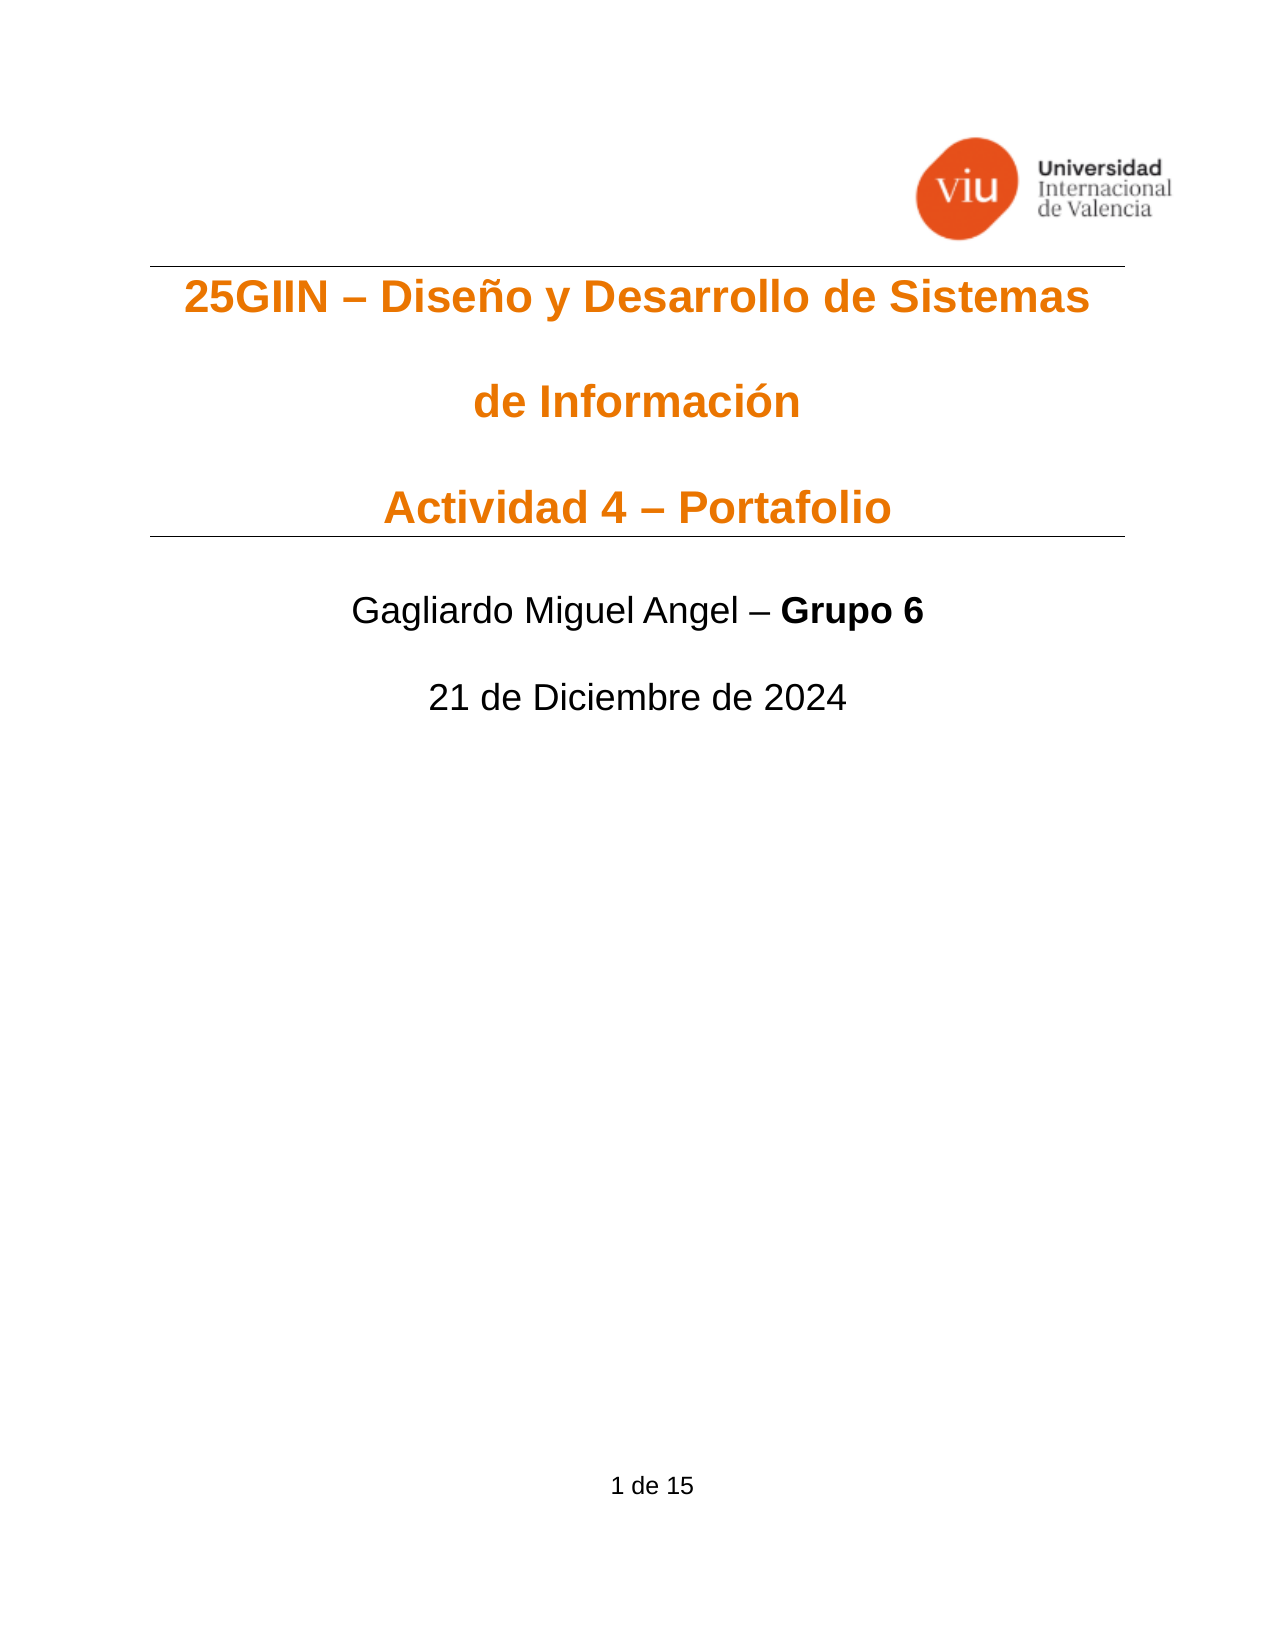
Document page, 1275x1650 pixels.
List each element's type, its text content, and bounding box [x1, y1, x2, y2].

text 25GIIN – Diseño y Desarrollo de Sistemas de Información [150, 267, 1125, 427]
text Gagliardo Miguel Angel – Grupo 6 [150, 589, 1125, 632]
text 21 de Diciembre de 2024 [150, 675, 1125, 718]
picture [913, 134, 1175, 245]
text Actividad 4 – Portafolio [150, 477, 1125, 536]
